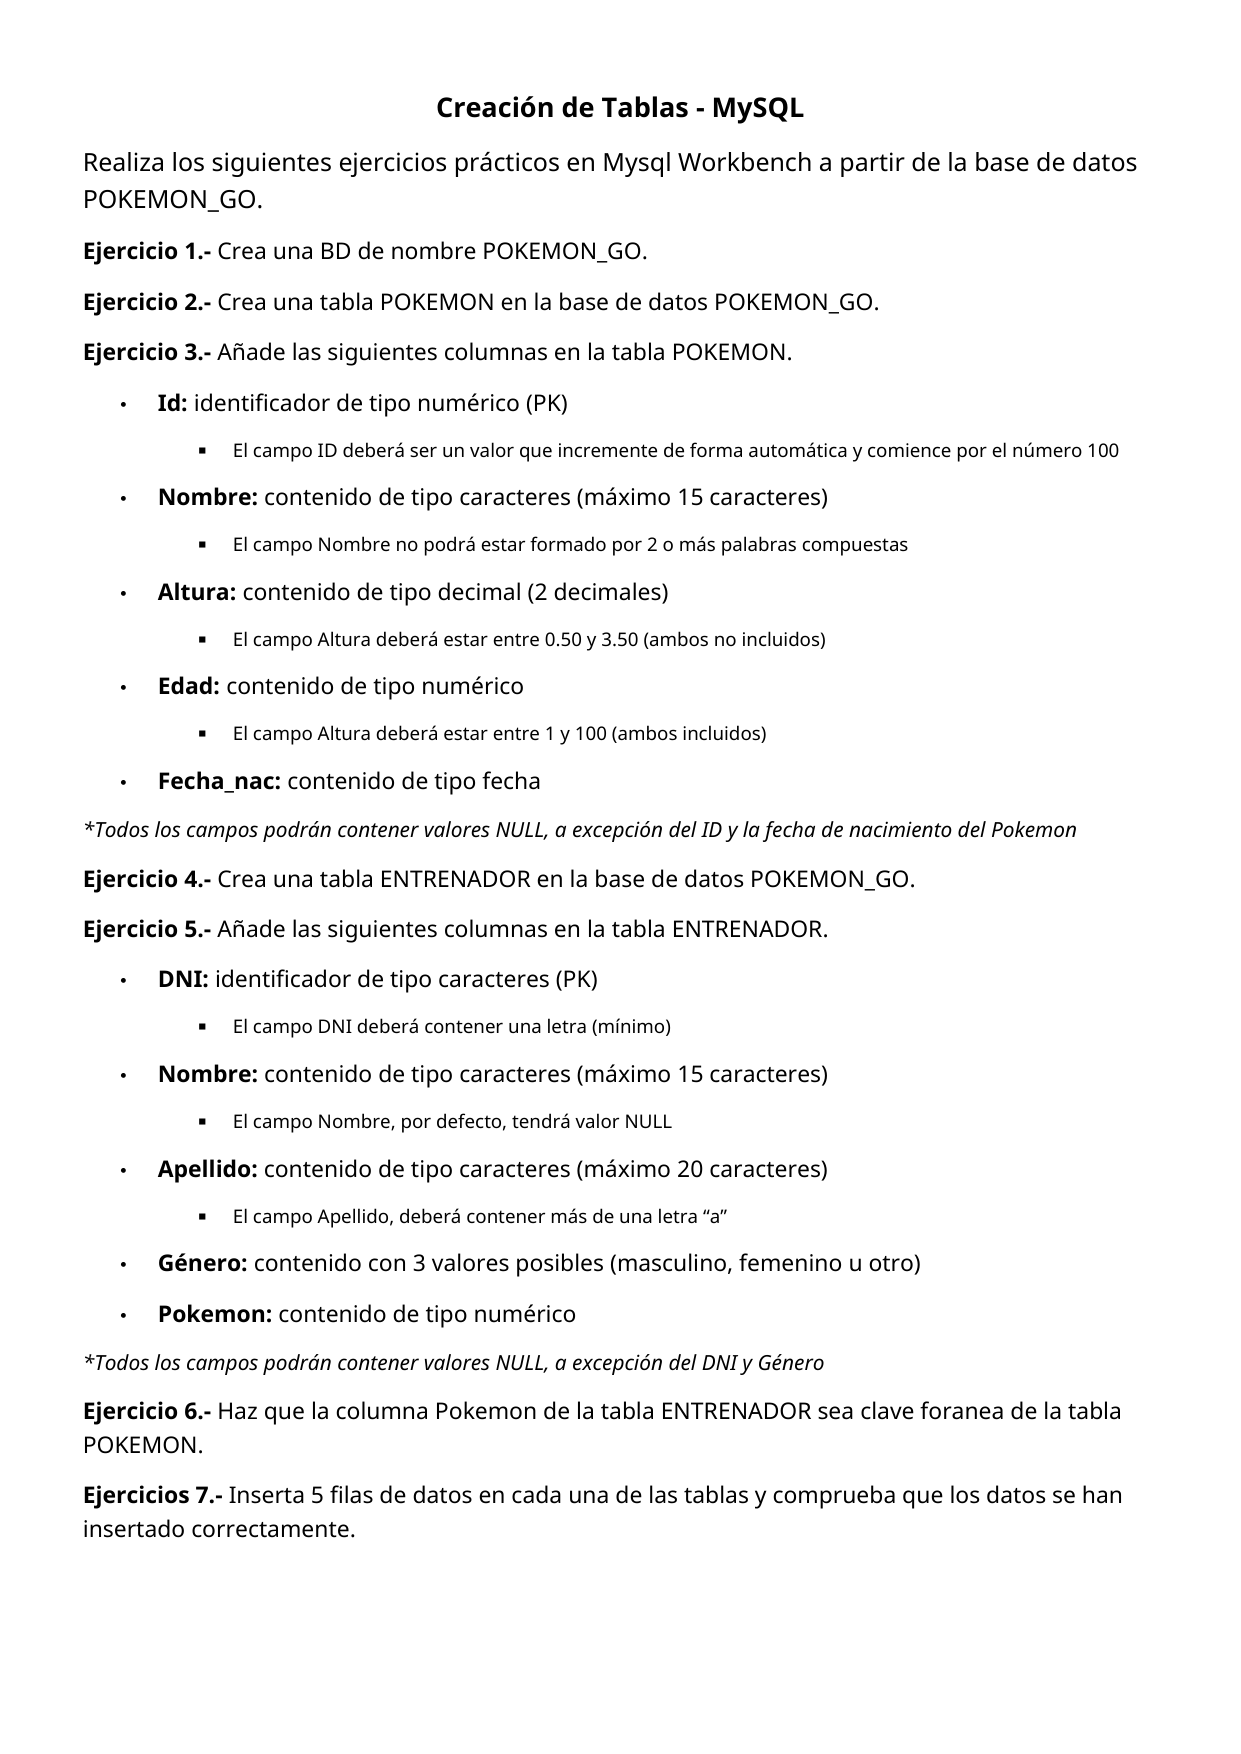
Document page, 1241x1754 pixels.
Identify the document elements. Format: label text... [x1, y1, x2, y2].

list El campo Nombre, por defecto, tendrá valor NULL [195, 1108, 1157, 1134]
text Ejercicios 7.- Inserta 5 filas de datos en cada una de las tablas y comprueba que los datos se han insertado correctamente. [83, 1479, 1157, 1544]
text Creación de Tablas - MySQL [83, 89, 1157, 126]
list El campo Altura deberá estar entre 1 y 100 (ambos incluidos) [195, 721, 1157, 746]
list *Todos los campos podrán contener valores NULL, a excepción del ID y la fecha de nacimiento del Pokemon [83, 815, 1157, 844]
text Ejercicio 2.- Crea una tabla POKEMON en la base de datos POKEMON_GO. [83, 286, 1157, 317]
list Id: identificador de tipo numérico (PK) [120, 387, 1157, 418]
text Ejercicio 1.- Crea una BD de nombre POKEMON_GO. [83, 235, 1157, 267]
list Fecha_nac: contenido de tipo fecha [120, 765, 1157, 796]
list DNI: identificador de tipo caracteres (PK) [120, 963, 1157, 995]
list Pokemon: contenido de tipo numérico [120, 1298, 1157, 1329]
text *Todos los campos podrán contener valores NULL, a excepción del DNI y Género [83, 1348, 1157, 1376]
text Ejercicio 6.- Haz que la columna Pokemon de la tabla ENTRENADOR sea clave foranea de la tabla POKEMON. [83, 1395, 1157, 1460]
list El campo Nombre no podrá estar formado por 2 o más palabras compuestas [195, 532, 1157, 557]
list El campo Altura deberá estar entre 0.50 y 3.50 (ambos no incluidos) [195, 626, 1157, 652]
list Género: contenido con 3 valores posibles (masculino, femenino u otro) [120, 1247, 1157, 1278]
list El campo Apellido, deberá contener más de una letra “a” [195, 1203, 1157, 1228]
text Ejercicio 5.- Añade las siguientes columnas en la tabla ENTRENADOR. [83, 913, 1157, 944]
list El campo DNI deberá contener una letra (mínimo) [195, 1014, 1157, 1039]
list Apellido: contenido de tipo caracteres (máximo 20 caracteres) [120, 1153, 1157, 1184]
list El campo ID deberá ser un valor que incremente de forma automática y comience por el número 100 [195, 437, 1157, 462]
text Ejercicio 4.- Crea una tabla ENTRENADOR en la base de datos POKEMON_GO. [83, 863, 1157, 894]
list Edad: contenido de tipo numérico [120, 670, 1157, 702]
list Altura: contenido de tipo decimal (2 decimales) [120, 576, 1157, 607]
text Ejercicio 3.- Añade las siguientes columnas en la tabla POKEMON. [83, 336, 1157, 367]
text Realiza los siguientes ejercicios prácticos en Mysql Workbench a partir de la base de datos POKEMON_GO. [83, 145, 1157, 216]
list Nombre: contenido de tipo caracteres (máximo 15 caracteres) [120, 481, 1157, 512]
list Nombre: contenido de tipo caracteres (máximo 15 caracteres) [120, 1058, 1157, 1089]
